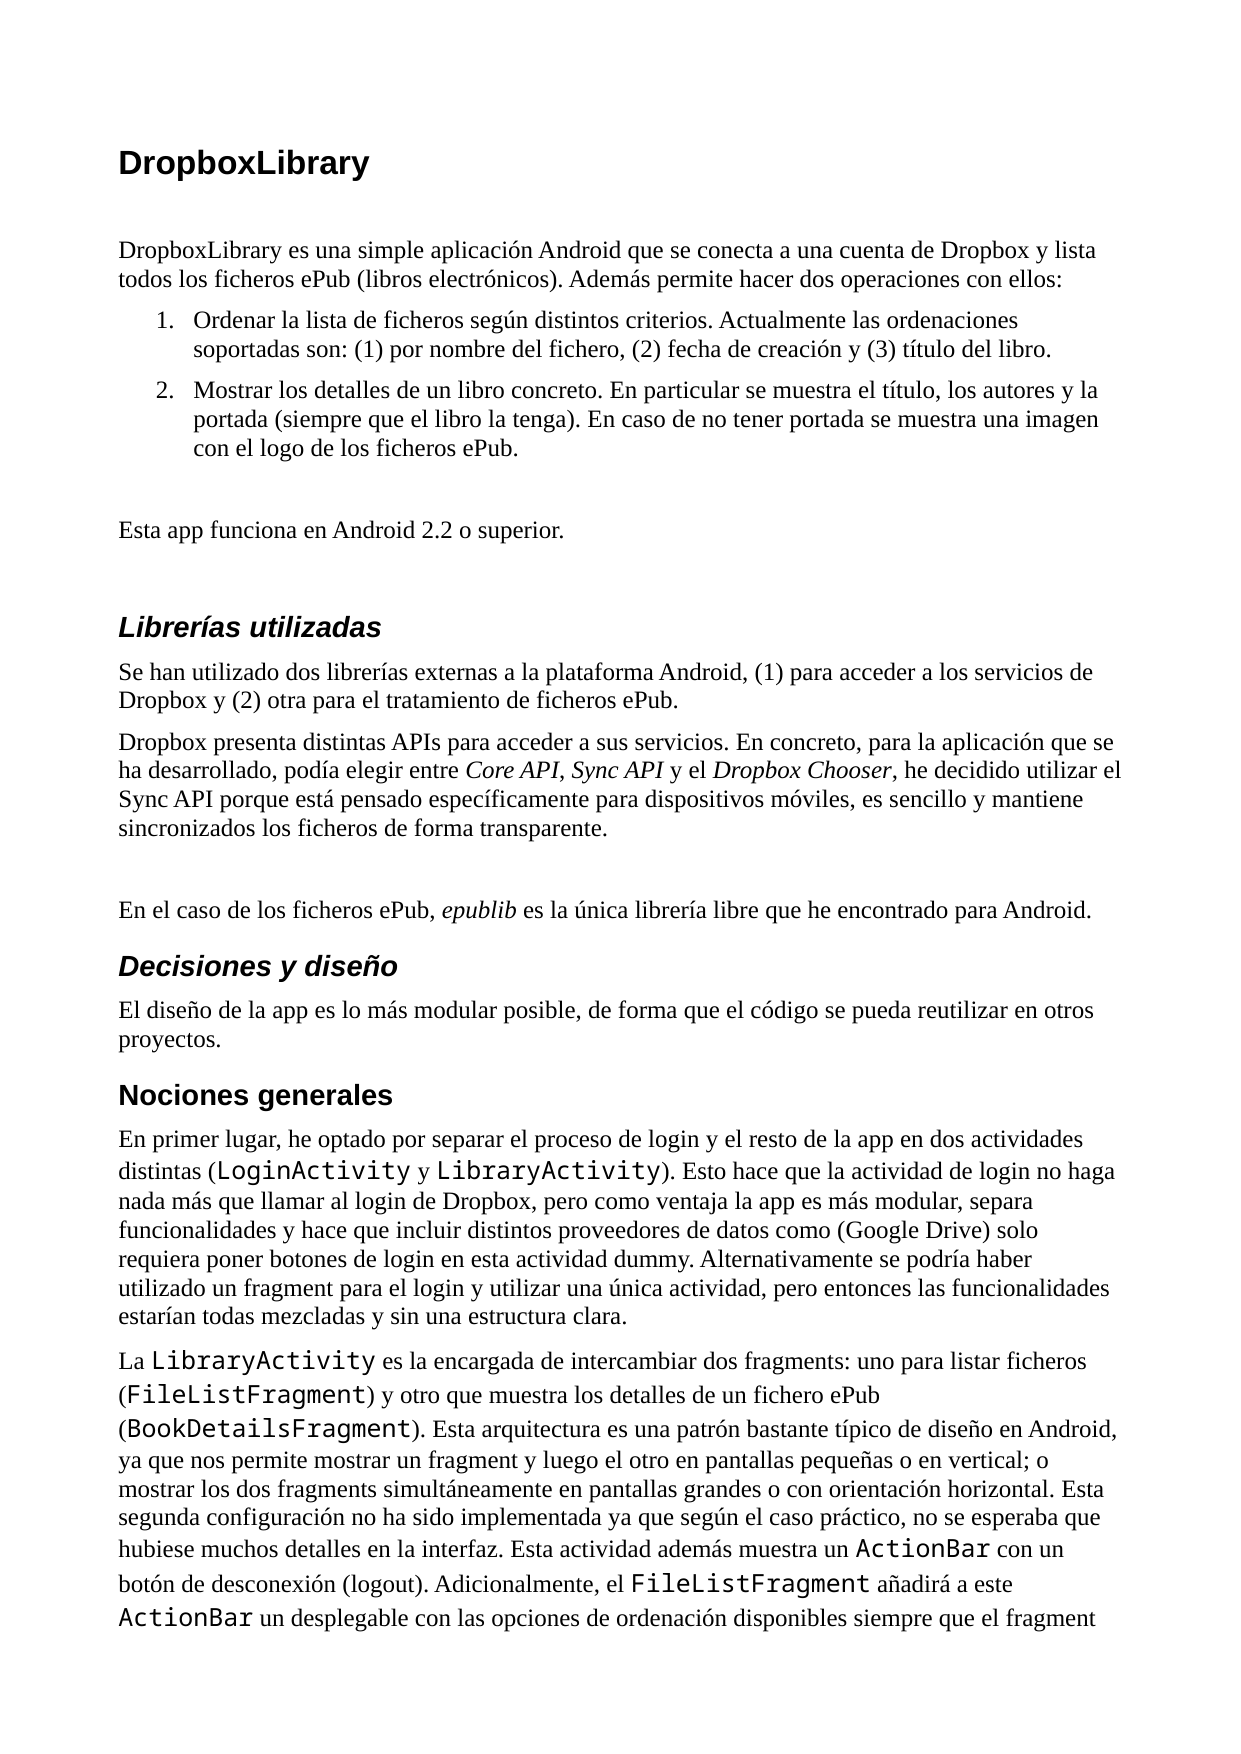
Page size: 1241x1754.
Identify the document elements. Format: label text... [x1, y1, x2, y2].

text En primer lugar, he optado por separar el proceso de login y el resto de la app en dos actividades distintas (LoginActivity y LibraryActivity). Esto hace que la actividad de login no haga nada más que llamar al login de Dropbox, pero como ventaja la app es más modular, separa funcionalidades y hace que incluir distintos proveedores de datos como (Google Drive) solo requiera poner botones de login en esta actividad dummy. Alternativamente se podría haber utilizado un fragment para el login y utilizar una única actividad, pero entonces las funcionalidades estarían todas mezcladas y sin una estructura clara. [118, 1124, 1122, 1330]
list Mostrar los detalles de un libro concreto. En particular se muestra el título, los autores y la portada (siempre que el libro la tenga). En caso de no tener portada se muestra una imagen con el logo de los ficheros ePub. [156, 376, 1122, 462]
list Ordenar la lista de ficheros según distintos criterios. Actualmente las ordenaciones soportadas son: (1) por nombre del fichero, (2) fecha de creación y (3) título del libro. [156, 306, 1122, 363]
text Esta app funciona en Android 2.2 o superior. [118, 516, 1122, 544]
subtitle DropboxLibrary [118, 143, 1122, 182]
text En el caso de los ficheros ePub, epublib es la única librería libre que he encontrado para Android. [118, 895, 1122, 924]
subtitle Librerías utilizadas [118, 611, 1122, 644]
text La LibraryActivity es la encargada de intercambiar dos fragments: uno para listar ficheros (FileListFragment) y otro que muestra los detalles de un fichero ePub (BookDetailsFragment). Esta arquitectura es una patrón bastante típico de diseño en Android, ya que nos permite mostrar un fragment y luego el otro en pantallas pequeñas o en vertical; o mostrar los dos fragments simultáneamente en pantallas grandes o con orientación horizontal. Esta segunda configuración no ha sido implementada ya que según el caso práctico, no se esperaba que hubiese muchos detalles en la interfaz. Esta actividad además muestra un ActionBar con un botón de desconexión (logout). Adicionalmente, el FileListFragment añadirá a este ActionBar un desplegable con las opciones de ordenación disponibles siempre que el fragment [118, 1343, 1122, 1633]
text El diseño de la app es lo más modular posible, de forma que el código se pueda reutilizar en otros proyectos. [118, 995, 1122, 1053]
text Dropbox presenta distintas APIs para acceder a sus servicios. En concreto, para la aplicación que se ha desarrollado, podía elegir entre Core API, Sync API y el Dropbox Chooser, he decidido utilizar el Sync API porque está pensado específicamente para dispositivos móviles, es sencillo y mantiene sincronizados los ficheros de forma transparente. [118, 727, 1122, 842]
text Se han utilizado dos librerías externas a la plataforma Android, (1) para acceder a los servicios de Dropbox y (2) otra para el tratamiento de ficheros ePub. [118, 657, 1122, 714]
text DropboxLibrary es una simple aplicación Android que se conecta a una cuenta de Dropbox y lista todos los ficheros ePub (libros electrónicos). Además permite hacer dos operaciones con ellos: [118, 236, 1122, 293]
subtitle Decisiones y diseño [118, 949, 1122, 983]
subtitle Nociones generales [118, 1078, 1122, 1111]
